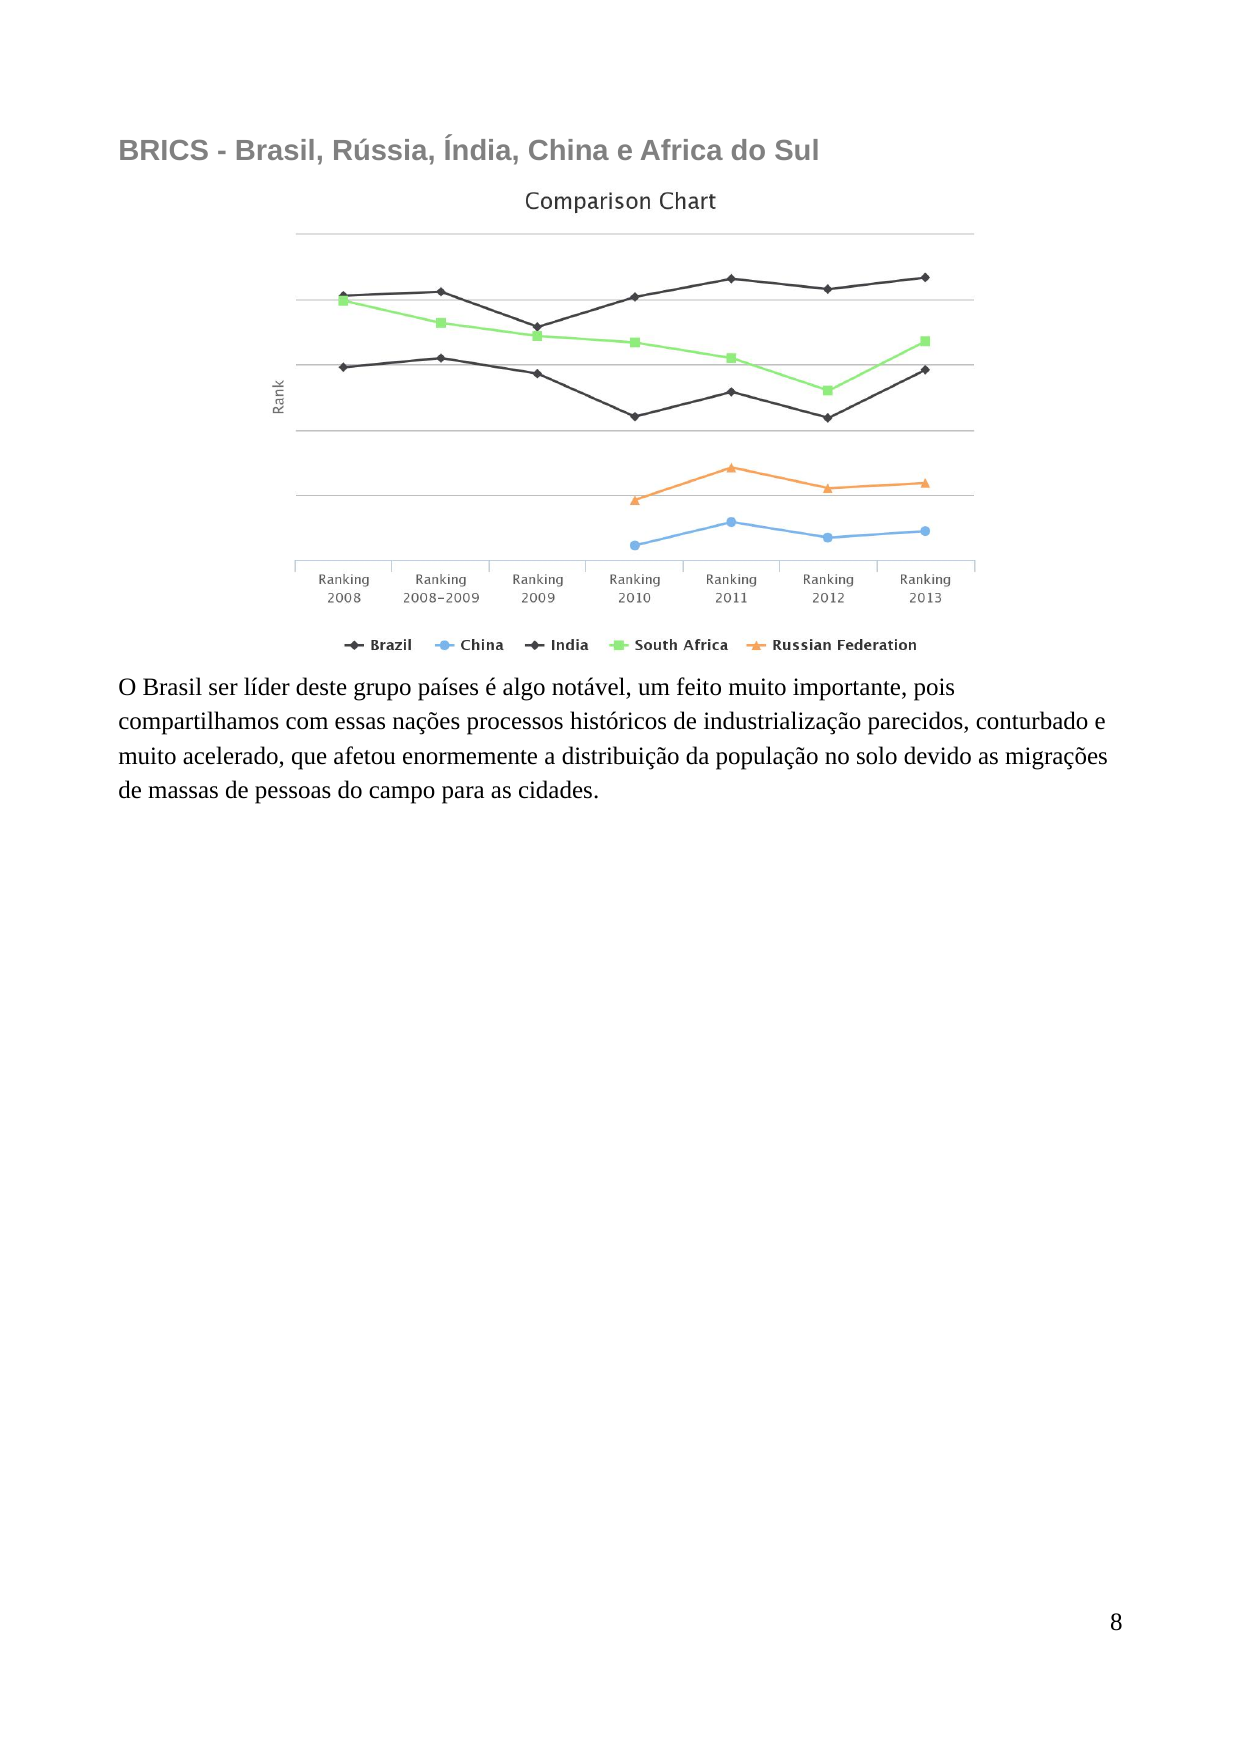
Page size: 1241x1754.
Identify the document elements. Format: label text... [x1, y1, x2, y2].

subtitle BRICS - Brasil, Rússia, Índia, China e Africa do Sul [118, 133, 1122, 166]
picture [254, 178, 986, 667]
text O Brasil ser líder deste grupo países é algo notável, um feito muito importante, pois compartilhamos com essas nações processos históricos de industrialização parecidos, conturbado e muito acelerado, que afetou enormemente a distribuição da população no solo devido as migrações de massas de pessoas do campo para as cidades. [118, 179, 1122, 804]
